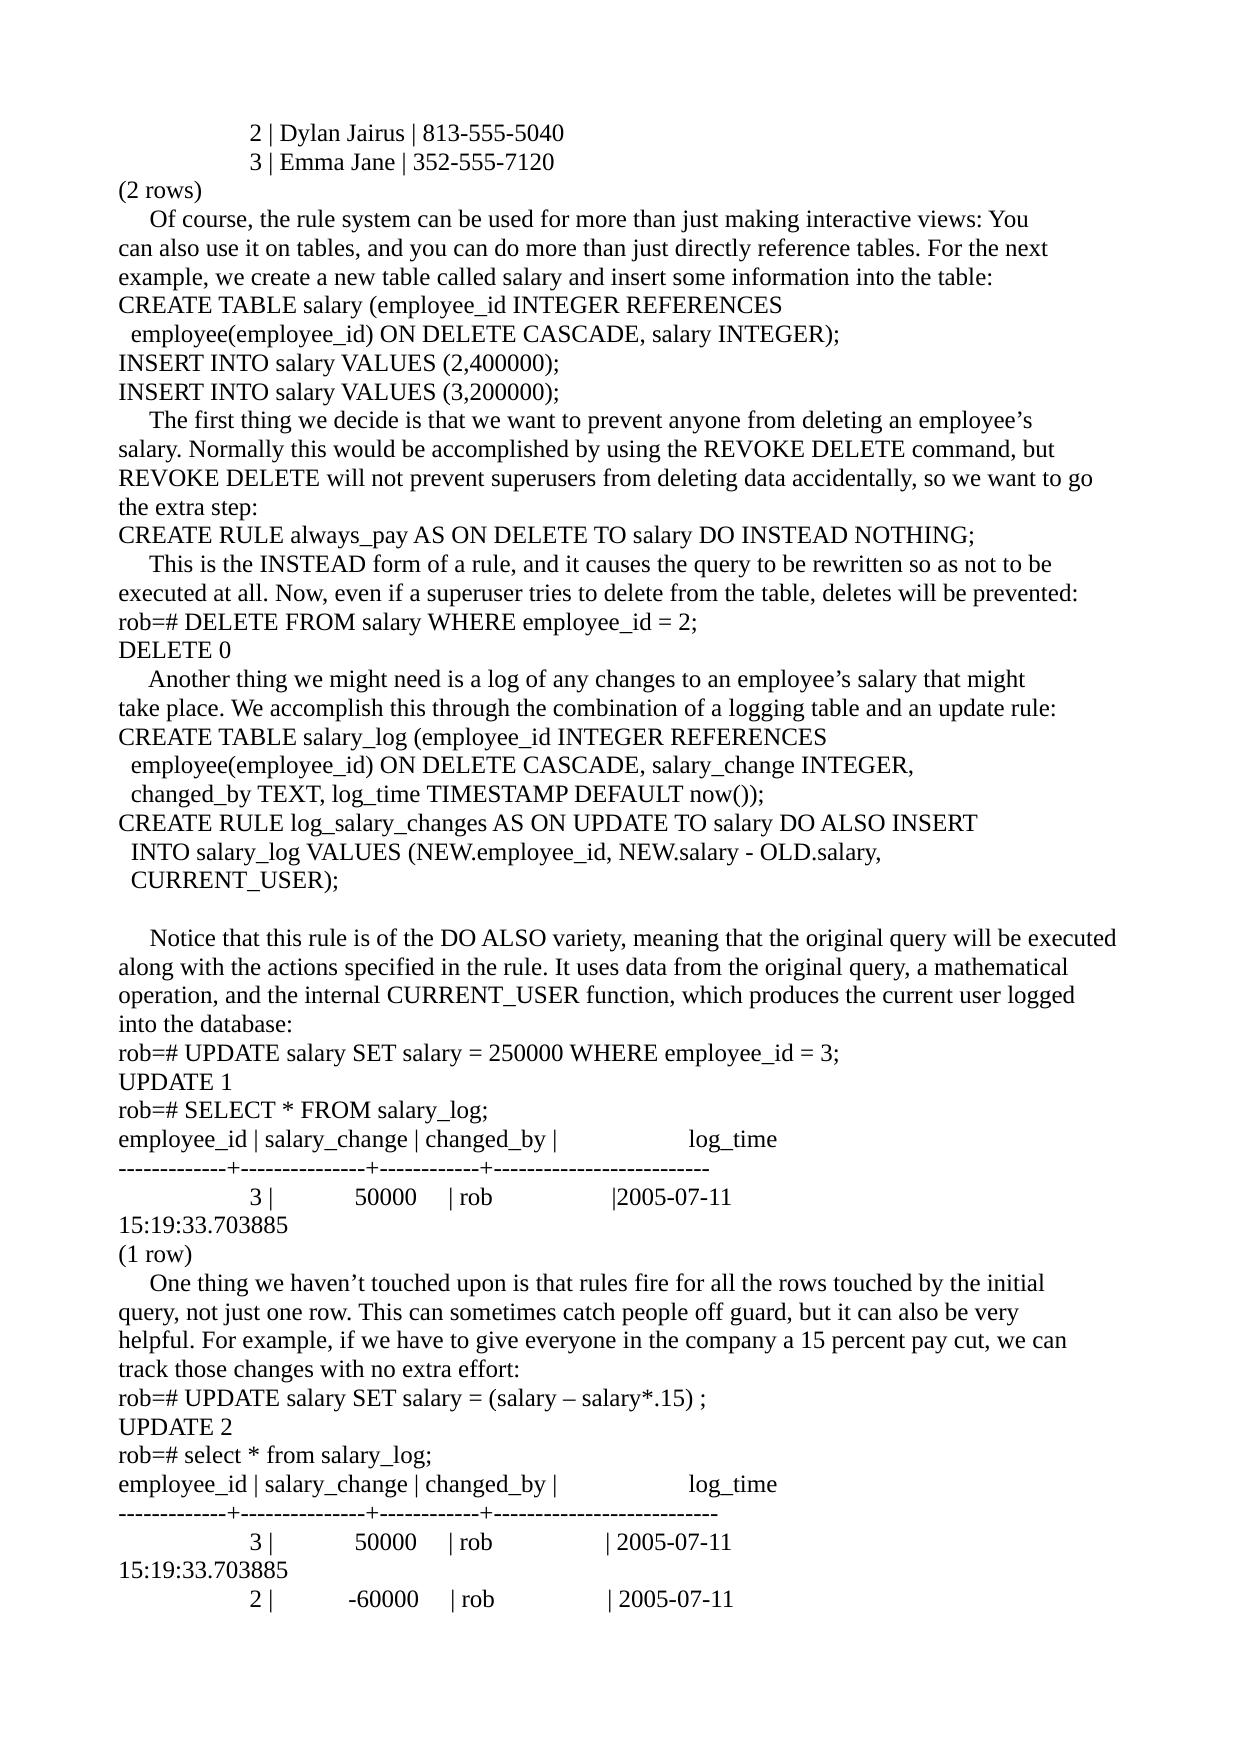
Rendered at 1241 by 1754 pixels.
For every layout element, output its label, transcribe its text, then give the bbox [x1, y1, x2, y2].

text One thing we haven’t touched upon is that rules fire for all the rows touched by the initial [118, 1268, 1122, 1297]
text CURRENT_USER); [118, 866, 1122, 894]
text salary. Normally this would be accomplished by using the REVOKE DELETE command, but [118, 434, 1122, 463]
text changed_by TEXT, log_time TIMESTAMP DEFAULT now()); [118, 779, 1122, 808]
text rob=# SELECT * FROM salary_log; [118, 1096, 1122, 1124]
text the extra step: [118, 492, 1122, 521]
text operation, and the internal CURRENT_USER function, which produces the current user logged [118, 981, 1122, 1009]
text 15:19:33.703885 [118, 1556, 1122, 1584]
text Another thing we might need is a log of any changes to an employee’s salary that might [118, 664, 1122, 693]
text CREATE TABLE salary (employee_id INTEGER REFERENCES [118, 291, 1122, 319]
text (1 row) [118, 1239, 1122, 1268]
text employee(employee_id) ON DELETE CASCADE, salary_change INTEGER, [118, 751, 1122, 779]
text REVOKE DELETE will not prevent superusers from deleting data accidentally, so we want to go [118, 463, 1122, 492]
text rob=# select * from salary_log; [118, 1441, 1122, 1469]
text Notice that this rule is of the DO ALSO variety, meaning that the original query will be executed [118, 923, 1122, 952]
text along with the actions specified in the rule. It uses data from the original query, a mathematical [118, 952, 1122, 981]
text helpful. For example, if we have to give everyone in the company a 15 percent pay cut, we can [118, 1326, 1122, 1354]
text rob=# UPDATE salary SET salary = 250000 WHERE employee_id = 3; [118, 1038, 1122, 1067]
text 3 | 50000 | rob | 2005-07-11 [118, 1527, 1122, 1556]
text 2 | Dylan Jairus | 813-555-5040 [118, 118, 1122, 147]
text INSERT INTO salary VALUES (3,200000); [118, 377, 1122, 406]
text This is the INSTEAD form of a rule, and it causes the query to be rewritten so as not to be [118, 549, 1122, 578]
text (2 rows) [118, 176, 1122, 204]
text employee_id | salary_change | changed_by | log_time [118, 1124, 1122, 1153]
text rob=# UPDATE salary SET salary = (salary – salary*.15) ; [118, 1383, 1122, 1412]
text CREATE RULE always_pay AS ON DELETE TO salary DO INSTEAD NOTHING; [118, 521, 1122, 549]
text 3 | 50000 | rob |2005-07-11 [118, 1182, 1122, 1211]
text The first thing we decide is that we want to prevent anyone from deleting an employee’s [118, 406, 1122, 434]
text UPDATE 1 [118, 1067, 1122, 1096]
text CREATE TABLE salary_log (employee_id INTEGER REFERENCES [118, 722, 1122, 751]
text 2 | -60000 | rob | 2005-07-11 [118, 1584, 1122, 1613]
text track those changes with no extra effort: [118, 1354, 1122, 1383]
text DELETE 0 [118, 636, 1122, 664]
text -------------+---------------+------------+-------------------------- [118, 1153, 1122, 1182]
text INTO salary_log VALUES (NEW.employee_id, NEW.salary - OLD.salary, [118, 837, 1122, 866]
text CREATE RULE log_salary_changes AS ON UPDATE TO salary DO ALSO INSERT [118, 808, 1122, 837]
text query, not just one row. This can sometimes catch people off guard, but it can also be very [118, 1297, 1122, 1326]
text Of course, the rule system can be used for more than just making interactive views: You [118, 204, 1122, 233]
text 15:19:33.703885 [118, 1211, 1122, 1239]
text can also use it on tables, and you can do more than just directly reference tables. For the next [118, 233, 1122, 262]
text -------------+---------------+------------+--------------------------- [118, 1498, 1122, 1527]
text INSERT INTO salary VALUES (2,400000); [118, 348, 1122, 377]
text rob=# DELETE FROM salary WHERE employee_id = 2; [118, 607, 1122, 636]
text example, we create a new table called salary and insert some information into the table: [118, 262, 1122, 291]
text employee(employee_id) ON DELETE CASCADE, salary INTEGER); [118, 319, 1122, 348]
text UPDATE 2 [118, 1412, 1122, 1441]
text employee_id | salary_change | changed_by | log_time [118, 1469, 1122, 1498]
text 3 | Emma Jane | 352-555-7120 [118, 147, 1122, 176]
text executed at all. Now, even if a superuser tries to delete from the table, deletes will be prevented: [118, 578, 1122, 607]
text into the database: [118, 1009, 1122, 1038]
text take place. We accomplish this through the combination of a logging table and an update rule: [118, 693, 1122, 722]
